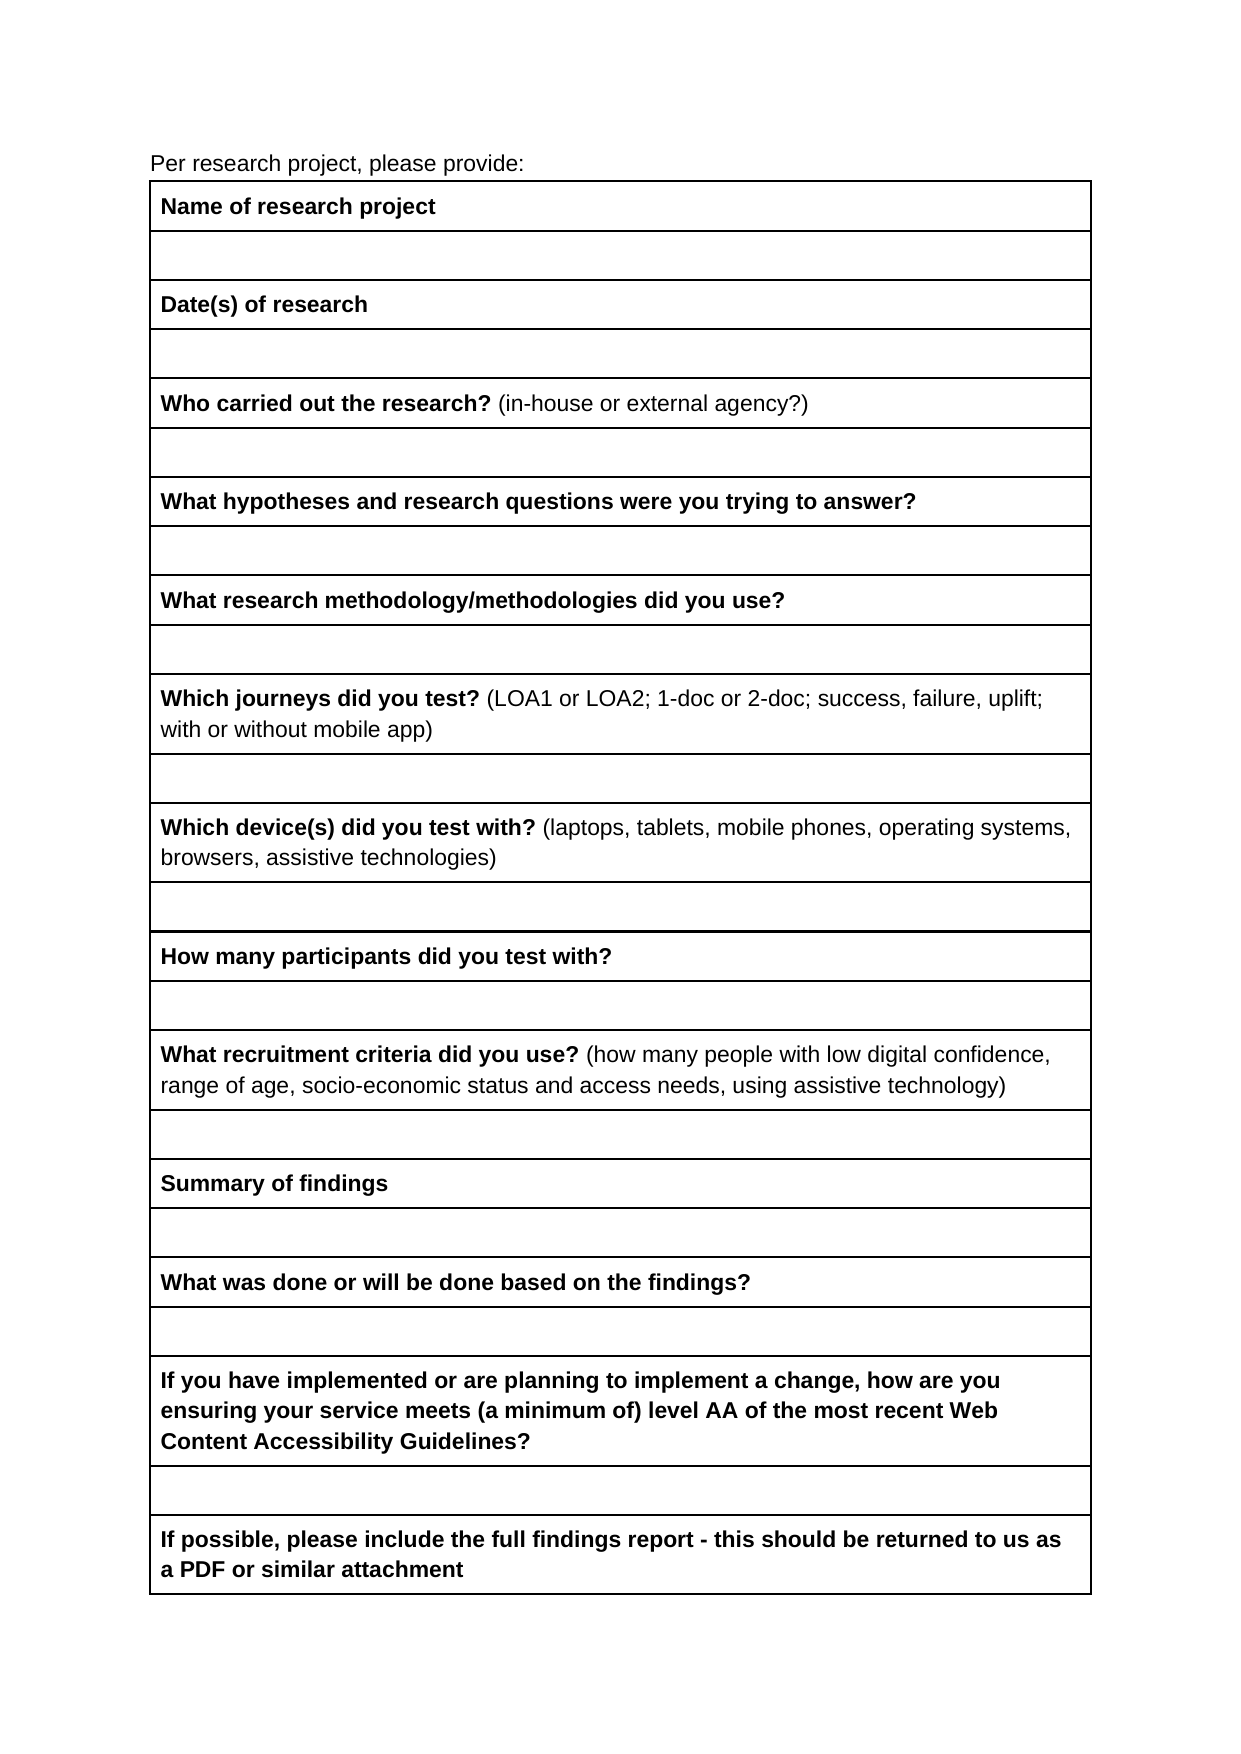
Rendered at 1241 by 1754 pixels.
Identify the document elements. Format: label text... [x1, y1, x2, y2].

table_cell If you have implemented or are planning to implement a change, how are you ensuring your service meets (a minimum of) level AA of the most recent Web Content Accessibility Guidelines? [151, 1357, 1090, 1464]
table_cell What hypotheses and research questions were you trying to answer? [151, 478, 1090, 525]
table_cell [151, 755, 1090, 802]
table_cell [151, 1111, 1090, 1158]
table_cell [151, 330, 1090, 377]
table_cell If possible, please include the full findings report - this should be returned to us as a PDF or similar attachment [151, 1516, 1090, 1593]
table_cell How many participants did you test with? [151, 933, 1090, 980]
table_header Name of research project [151, 182, 1090, 229]
table_cell [151, 883, 1090, 930]
table_cell [151, 982, 1090, 1029]
table_cell [151, 232, 1090, 279]
table_cell Which device(s) did you test with? (laptops, tablets, mobile phones, operating systems, browsers, assistive technologies) [151, 804, 1090, 881]
table_cell Who carried out the research? (in-house or external agency?) [151, 379, 1090, 427]
table_cell Date(s) of research [151, 281, 1090, 328]
table_cell [151, 1467, 1090, 1514]
table_cell Which journeys did you test? (LOA1 or LOA2; 1-doc or 2-doc; success, failure, uplift; with or without mobile app) [151, 675, 1090, 752]
table_cell [151, 429, 1090, 476]
table_cell What recruitment criteria did you use? (how many people with low digital confidence, range of age, socio-economic status and access needs, using assistive technology) [151, 1031, 1090, 1108]
table_cell Summary of findings [151, 1160, 1090, 1207]
table_cell What research methodology/methodologies did you use? [151, 576, 1090, 624]
text Per research project, please provide: [150, 150, 1090, 176]
table_cell [151, 527, 1090, 574]
table_cell [151, 1308, 1090, 1355]
table_cell [151, 1209, 1090, 1256]
table_cell What was done or will be done based on the findings? [151, 1258, 1090, 1306]
table_cell [151, 626, 1090, 673]
